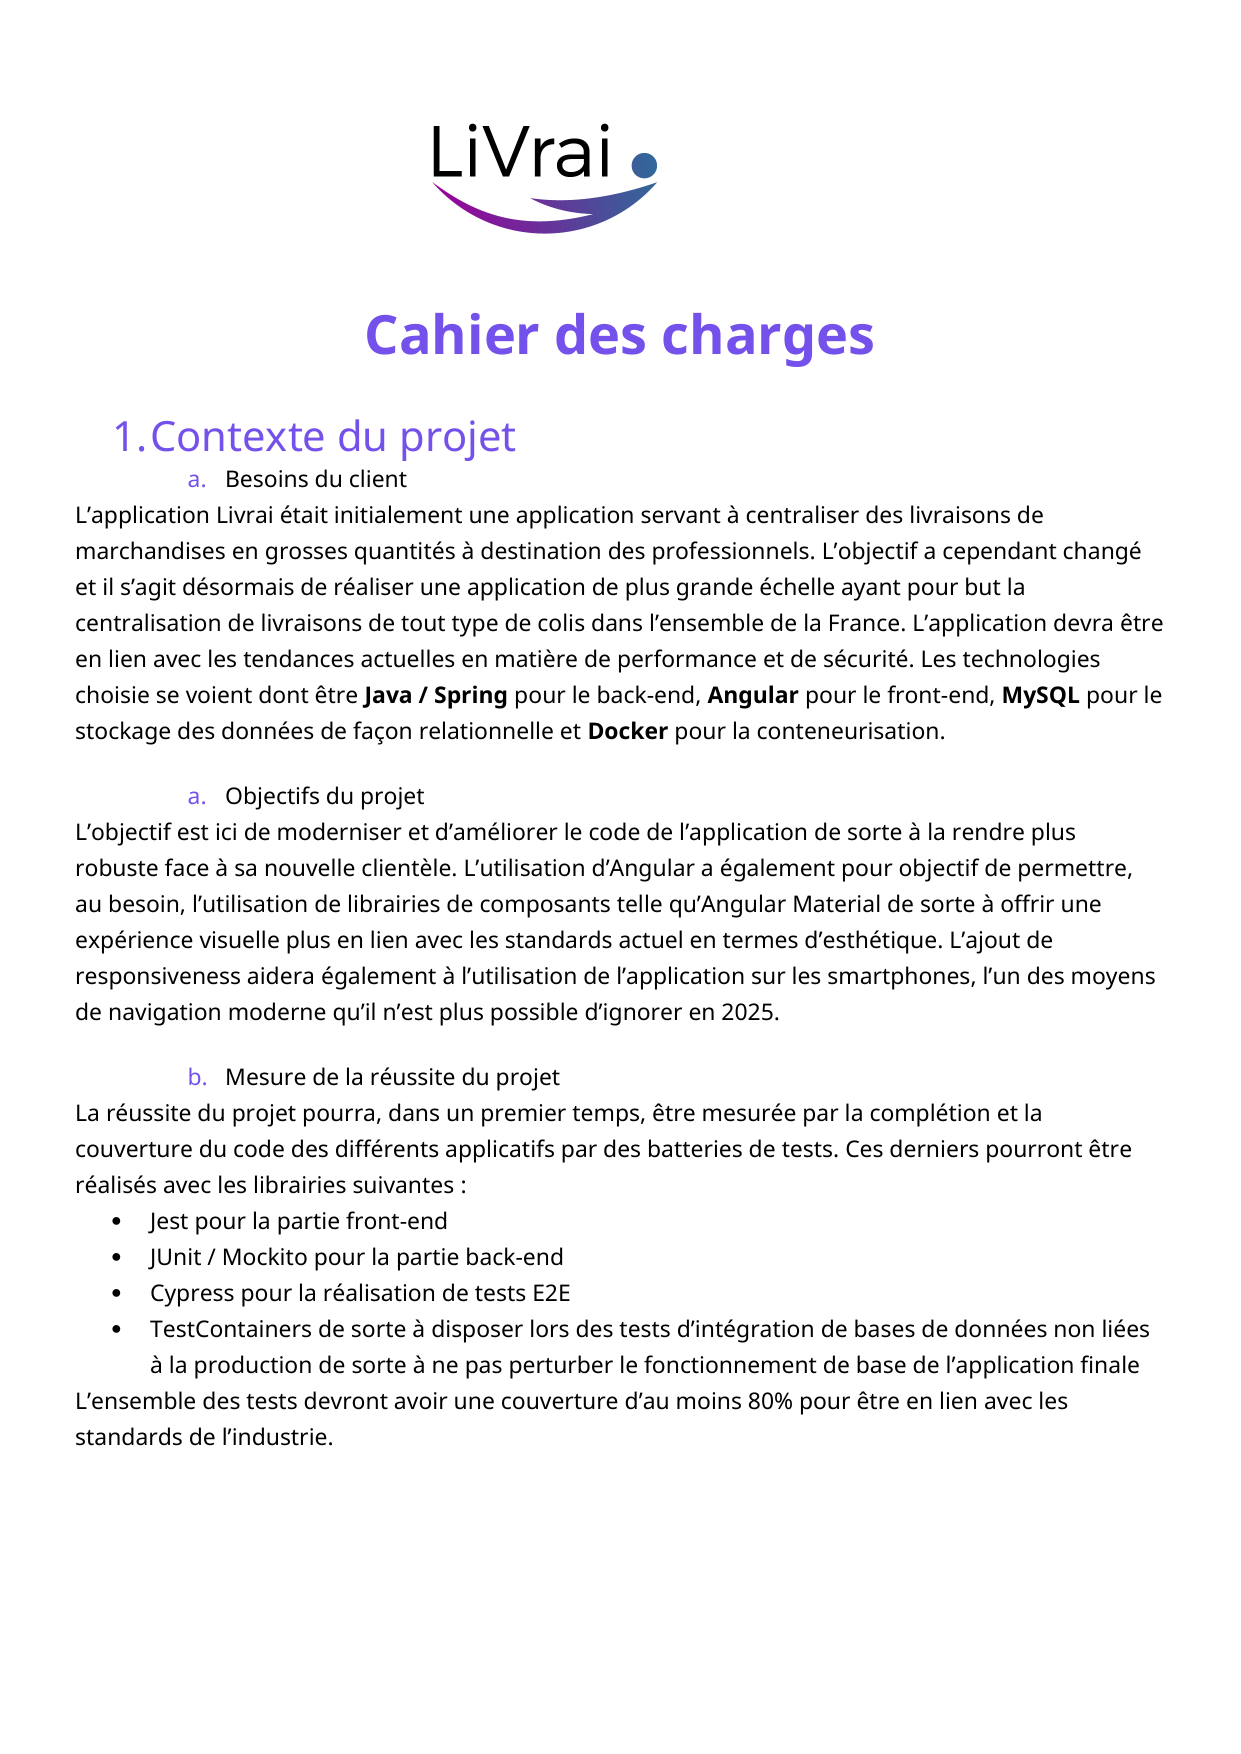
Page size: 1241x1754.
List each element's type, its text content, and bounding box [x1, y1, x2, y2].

subtitle Contexte du projet [112, 407, 1165, 463]
text Cahier des charges [75, 296, 1165, 370]
list Cypress pour la réalisation de tests E2E [112, 1277, 1165, 1308]
list Jest pour la partie front-end [112, 1205, 1165, 1236]
list Mesure de la réussite du projet [187, 1061, 1165, 1092]
list Objectifs du projet [187, 780, 1165, 812]
list JUnit / Mockito pour la partie back-end [112, 1241, 1165, 1272]
subtitle Besoins du client [187, 463, 1165, 495]
list TestContainers de sorte à disposer lors des tests d’intégration de bases de données non liées à la production de sorte à ne pas perturber le fonctionnement de base de l’application finale [112, 1313, 1165, 1380]
text L’objectif est ici de moderniser et d’améliorer le code de l’application de sorte à la rendre plus robuste face à sa nouvelle clientèle. L’utilisation d’Angular a également pour objectif de permettre, au besoin, l’utilisation de librairies de composants telle qu’Angular Material de sorte à offrir une expérience visuelle plus en lien avec les standards actuel en termes d’esthétique. L’ajout de responsiveness aidera également à l’utilisation de l’application sur les smartphones, l’un des moyens de navigation moderne qu’il n’est plus possible d’ignorer en 2025. [75, 816, 1165, 1057]
text L’ensemble des tests devront avoir une couverture d’au moins 80% pour être en lien avec les standards de l’industrie. [75, 1385, 1165, 1452]
text La réussite du projet pourra, dans un premier temps, être mesurée par la complétion et la couverture du code des différents applicatifs par des batteries de tests. Ces derniers pourront être réalisés avec les librairies suivantes : [75, 1097, 1165, 1200]
text L’application Livrai était initialement une application servant à centraliser des livraisons de marchandises en grosses quantités à destination des professionnels. L’objectif a cependant changé et il s’agit désormais de réaliser une application de plus grande échelle ayant pour but la centralisation de livraisons de tout type de colis dans l’ensemble de la France. L’application devra être en lien avec les tendances actuelles en matière de performance et de sécurité. Les technologies choisie se voient dont être Java / Spring pour le back-end, Angular pour le front-end, MySQL pour le stockage des données de façon relationnelle et Docker pour la conteneurisation. [75, 499, 1165, 776]
